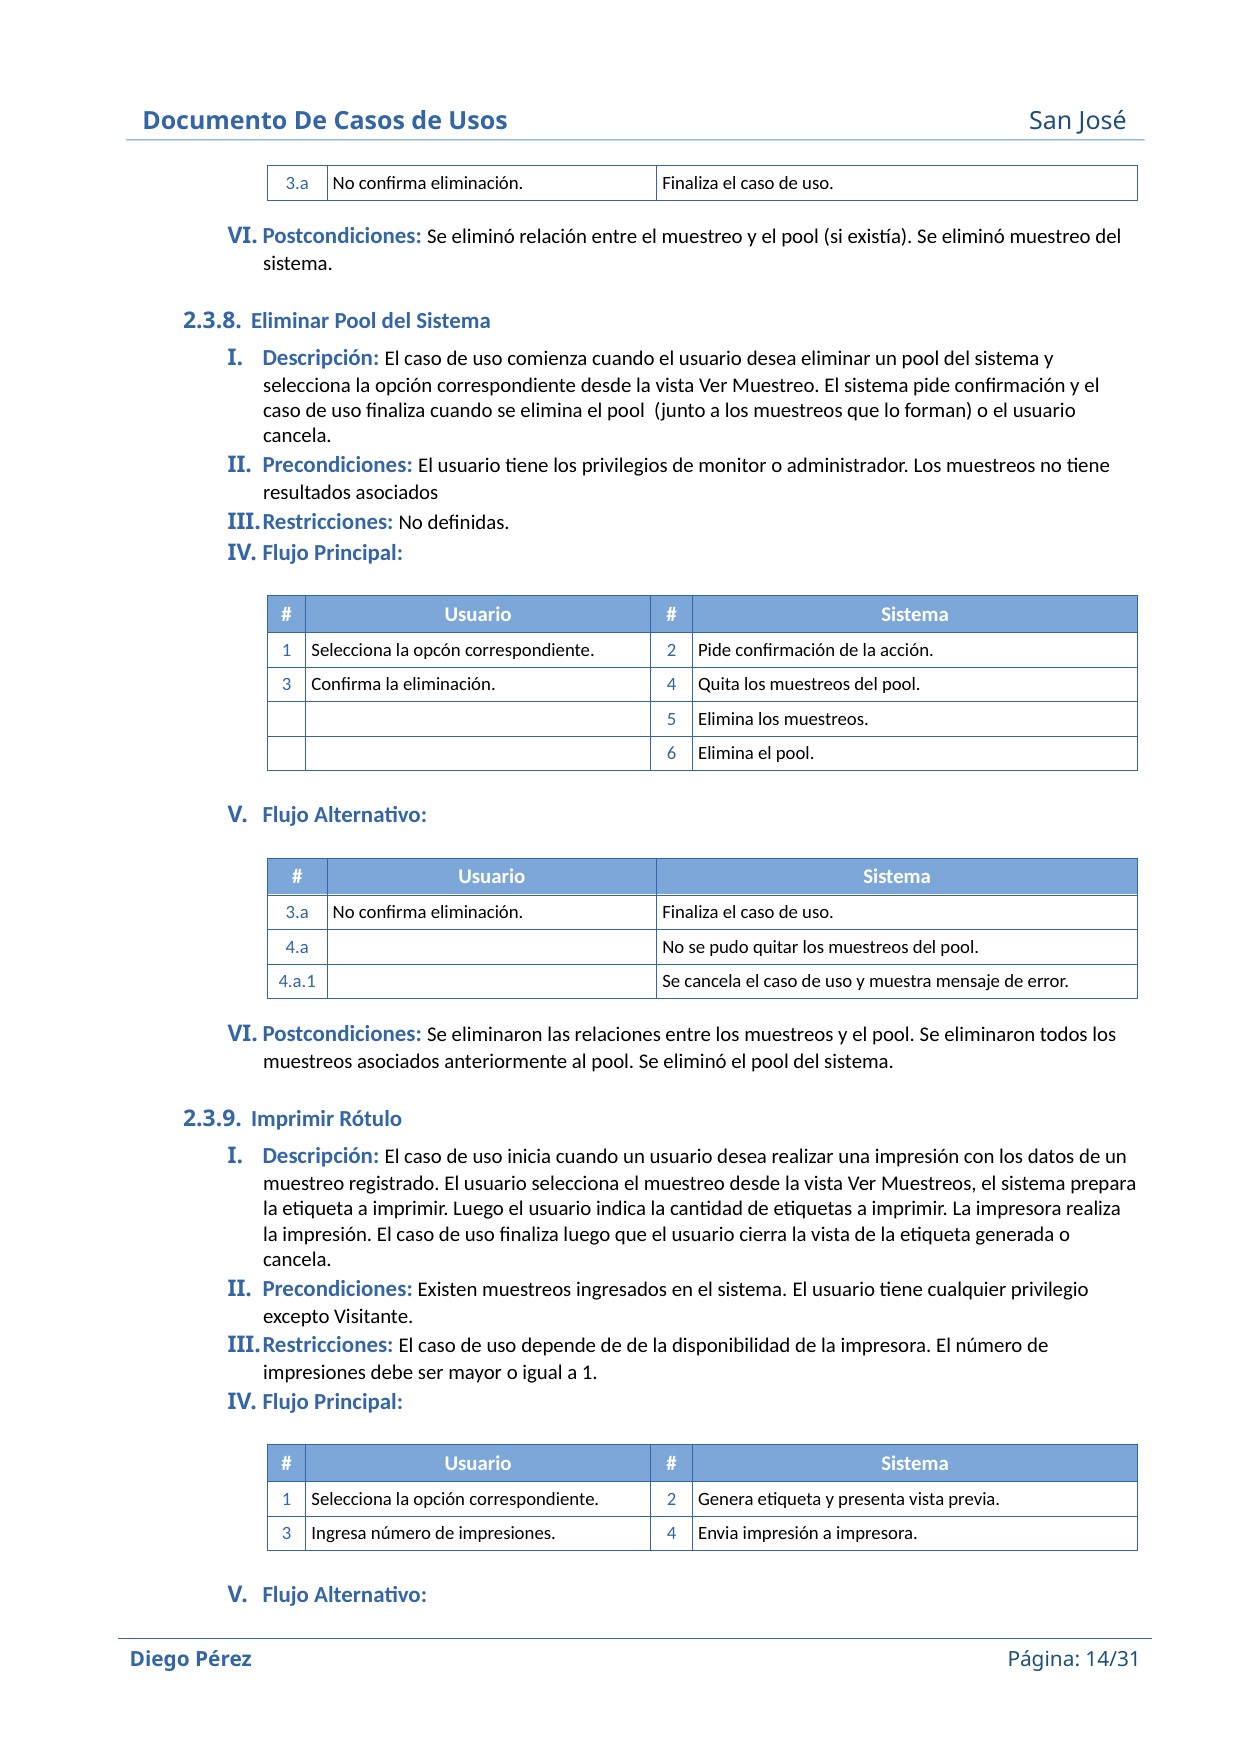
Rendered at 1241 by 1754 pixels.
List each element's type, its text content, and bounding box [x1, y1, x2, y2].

list Precondiciones: El usuario tiene los privilegios de monitor o administrador. Los muestreos no tiene resultados asociados [227, 448, 1137, 505]
table_cell 4 [651, 1517, 692, 1550]
table_cell [328, 930, 656, 963]
table_header # [651, 1445, 692, 1481]
table_cell 1 [268, 633, 305, 667]
table_cell 3 [268, 668, 305, 701]
table_cell Elimina el pool. [693, 737, 1137, 770]
table_cell 5 [651, 702, 692, 736]
table_cell 3.a [268, 896, 327, 929]
list Descripción: El caso de uso inicia cuando un usuario desea realizar una impresión con los datos de un muestreo registrado. El usuario selecciona el muestreo desde la vista Ver Muestreos, el sistema prepara la etiqueta a imprimir. Luego el usuario indica la cantidad de etiquetas a imprimir. La impresora realiza la impresión. El caso de uso finaliza luego que el usuario cierra la vista de la etiqueta generada o cancela. [227, 1139, 1137, 1272]
table_header Usuario [306, 596, 650, 632]
table_header # [651, 596, 692, 632]
table_header Sistema [693, 1445, 1137, 1481]
table_cell 4.a.1 [268, 965, 327, 998]
list Postcondiciones: Se eliminaron las relaciones entre los muestreos y el pool. Se eliminaron todos los muestreos asociados anteriormente al pool. Se eliminó el pool del sistema. [227, 1017, 1137, 1074]
table_cell No confirma eliminación. [328, 896, 656, 929]
list Restricciones: El caso de uso depende de de la disponibilidad de la impresora. El número de impresiones debe ser mayor o igual a 1. [227, 1328, 1137, 1385]
table_cell 3 [268, 1517, 305, 1550]
table_cell 3.a [268, 166, 327, 200]
table_cell [268, 702, 305, 736]
table_cell 4 [651, 668, 692, 701]
list Flujo Alternativo: [227, 1578, 1137, 1609]
table_header # [268, 596, 305, 632]
table_cell Quita los muestreos del pool. [693, 668, 1137, 701]
list Flujo Alternativo: [227, 798, 1137, 829]
table_header Usuario [328, 859, 656, 894]
table_cell 1 [268, 1482, 305, 1516]
table_header Sistema [693, 596, 1137, 632]
list Flujo Principal: [227, 536, 1137, 567]
table_cell [306, 737, 650, 770]
table_header # [268, 859, 327, 894]
list Precondiciones: Existen muestreos ingresados en el sistema. El usuario tiene cualquier privilegio excepto Visitante. [227, 1272, 1137, 1328]
table_cell Selecciona la opcón correspondiente. [306, 633, 650, 667]
table_cell [328, 965, 656, 998]
table_cell No confirma eliminación. [328, 166, 656, 200]
list Descripción: El caso de uso comienza cuando el usuario desea eliminar un pool del sistema y selecciona la opción correspondiente desde la vista Ver Muestreo. El sistema pide confirmación y el caso de uso finaliza cuando se elimina el pool (junto a los muestreos que lo forman) o el usuario cancela. [227, 341, 1137, 448]
table_cell Elimina los muestreos. [693, 702, 1137, 736]
table_header Sistema [657, 859, 1137, 894]
table_cell 2 [651, 1482, 692, 1516]
subtitle Eliminar Pool del Sistema [180, 301, 1140, 338]
table_cell Confirma la eliminación. [306, 668, 650, 701]
table_cell [268, 737, 305, 770]
table_cell Selecciona la opción correspondiente. [306, 1482, 650, 1516]
table_cell Finaliza el caso de uso. [657, 896, 1137, 929]
table_cell 6 [651, 737, 692, 770]
table_cell Envia impresión a impresora. [693, 1517, 1137, 1550]
table_cell [306, 702, 650, 736]
table_cell No se pudo quitar los muestreos del pool. [657, 930, 1137, 963]
list Restricciones: No definidas. [227, 505, 1137, 536]
list Flujo Principal: [227, 1385, 1137, 1416]
table_header Usuario [306, 1445, 650, 1481]
table_cell Ingresa número de impresiones. [306, 1517, 650, 1550]
table_cell 2 [651, 633, 692, 667]
table_cell Pide confirmación de la acción. [693, 633, 1137, 667]
table_cell Genera etiqueta y presenta vista previa. [693, 1482, 1137, 1516]
list Postcondiciones: Se eliminó relación entre el muestreo y el pool (si existía). Se eliminó muestreo del sistema. [227, 219, 1137, 276]
table_header # [268, 1445, 305, 1481]
subtitle Imprimir Rótulo [180, 1099, 1140, 1136]
table_cell 4.a [268, 930, 327, 963]
table_cell Finaliza el caso de uso. [657, 166, 1137, 200]
table_cell Se cancela el caso de uso y muestra mensaje de error. [657, 965, 1137, 998]
